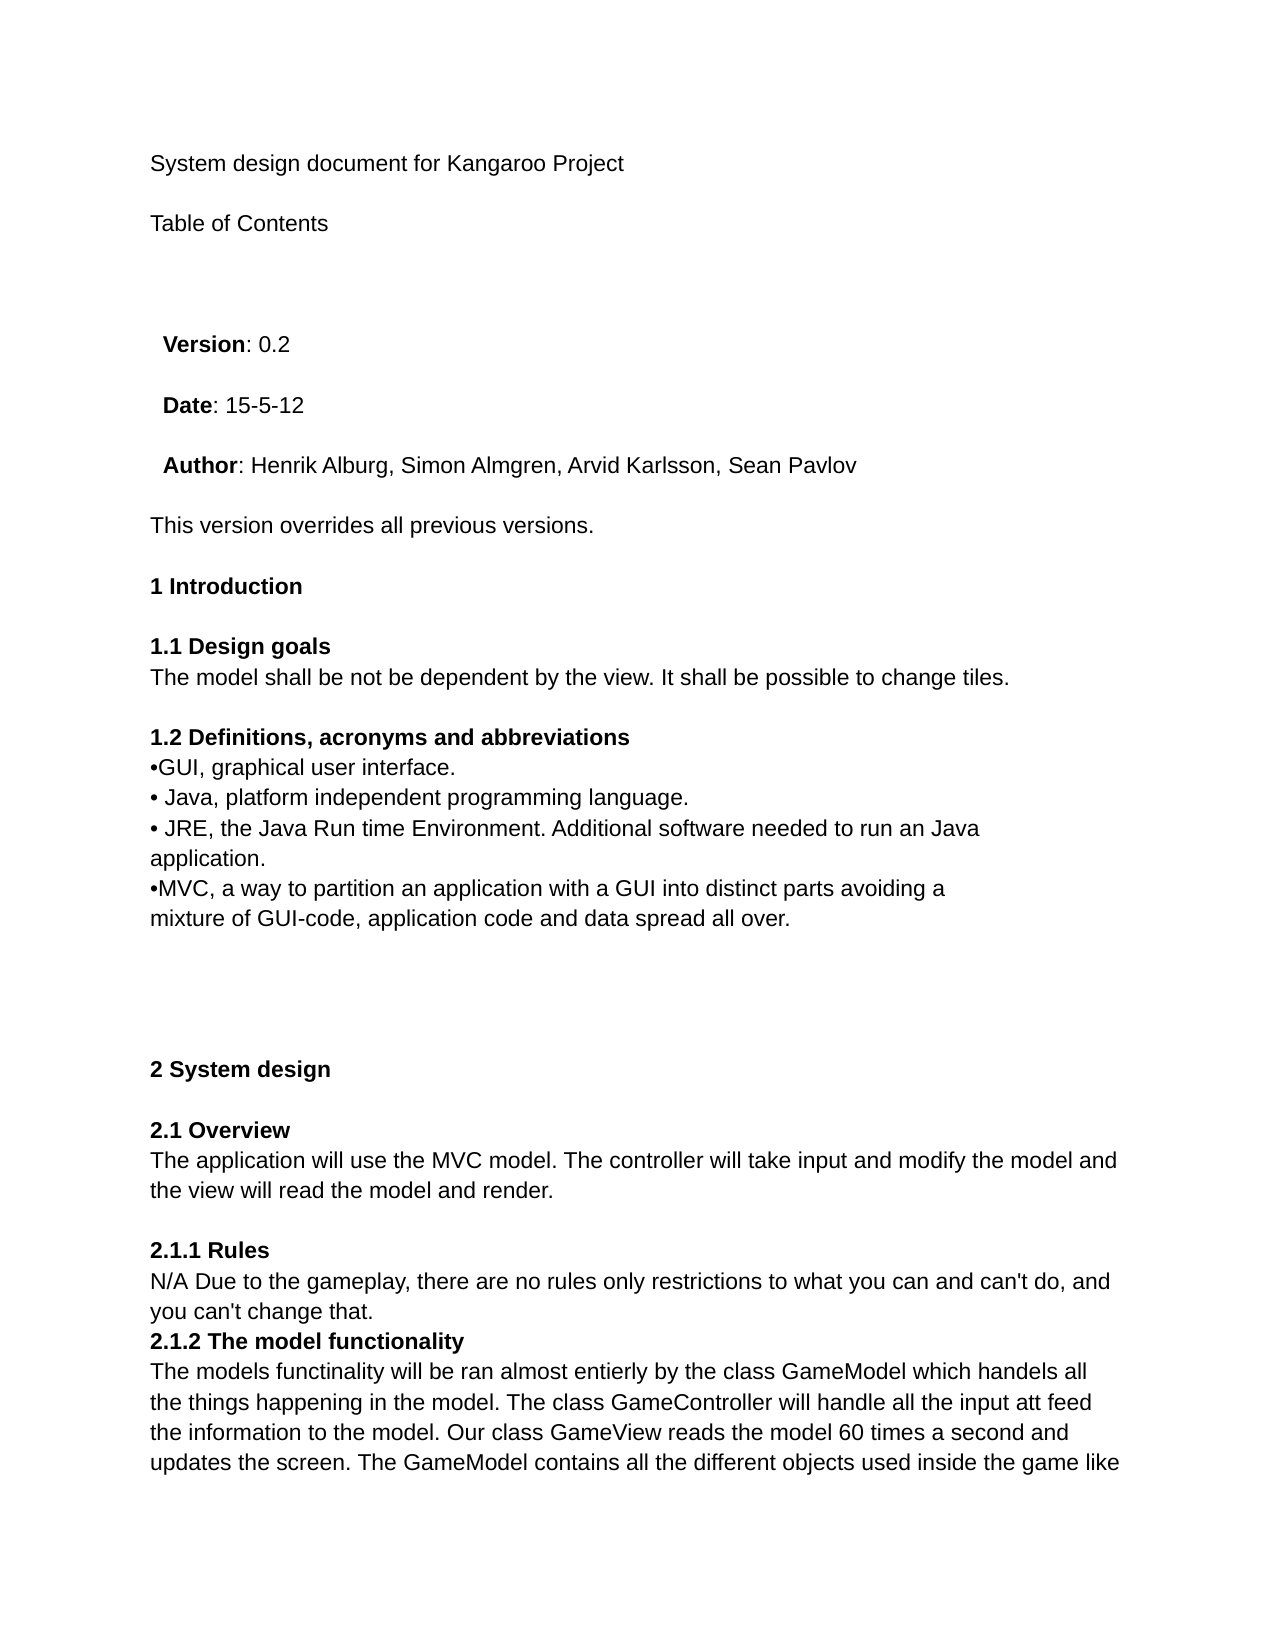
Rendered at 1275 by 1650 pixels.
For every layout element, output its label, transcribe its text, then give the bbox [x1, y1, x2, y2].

text mixture of GUI-code, application code and data spread all over. [150, 905, 1125, 932]
text • JRE, the Java Run time Environment. Additional software needed to run an Java [150, 814, 1125, 841]
text System design document for Kangaroo Project Table of Contents Version: 0.2 Date: 15-5-12 Author: Henrik Alburg, Simon Almgren, Arvid Karlsson, Sean Pavlov This version overrides all previous versions. 1 Introduction 1.1 Design goals The model shall be not be dependent by the view. It shall be possible to change tiles. [150, 150, 1125, 690]
text The models functinality will be ran almost entierly by the class GameModel which handels all the things happening in the model. The class GameController will handle all the input att feed the information to the model. Our class GameView reads the model 60 times a second and updates the screen. The GameModel contains all the different objects used inside the game like [150, 1358, 1125, 1475]
text 2.1.2 The model functionality [150, 1328, 1125, 1354]
text application. [150, 845, 1125, 871]
text N/A Due to the gameplay, there are no rules only restrictions to what you can and can't do, and you can't change that. [150, 1268, 1125, 1324]
text 1.2 Definitions, acronyms and abbreviations •GUI, graphical user interface. [150, 694, 1125, 781]
text •MVC, a way to partition an application with a GUI into distinct parts avoiding a [150, 875, 1125, 901]
text 2.1.1 Rules [150, 1237, 1125, 1264]
text • Java, platform independent programming language. [150, 784, 1125, 811]
text 2 System design 2.1 Overview The application will use the MVC model. The controller will take input and modify the model and the view will read the model and render. [150, 1026, 1125, 1203]
